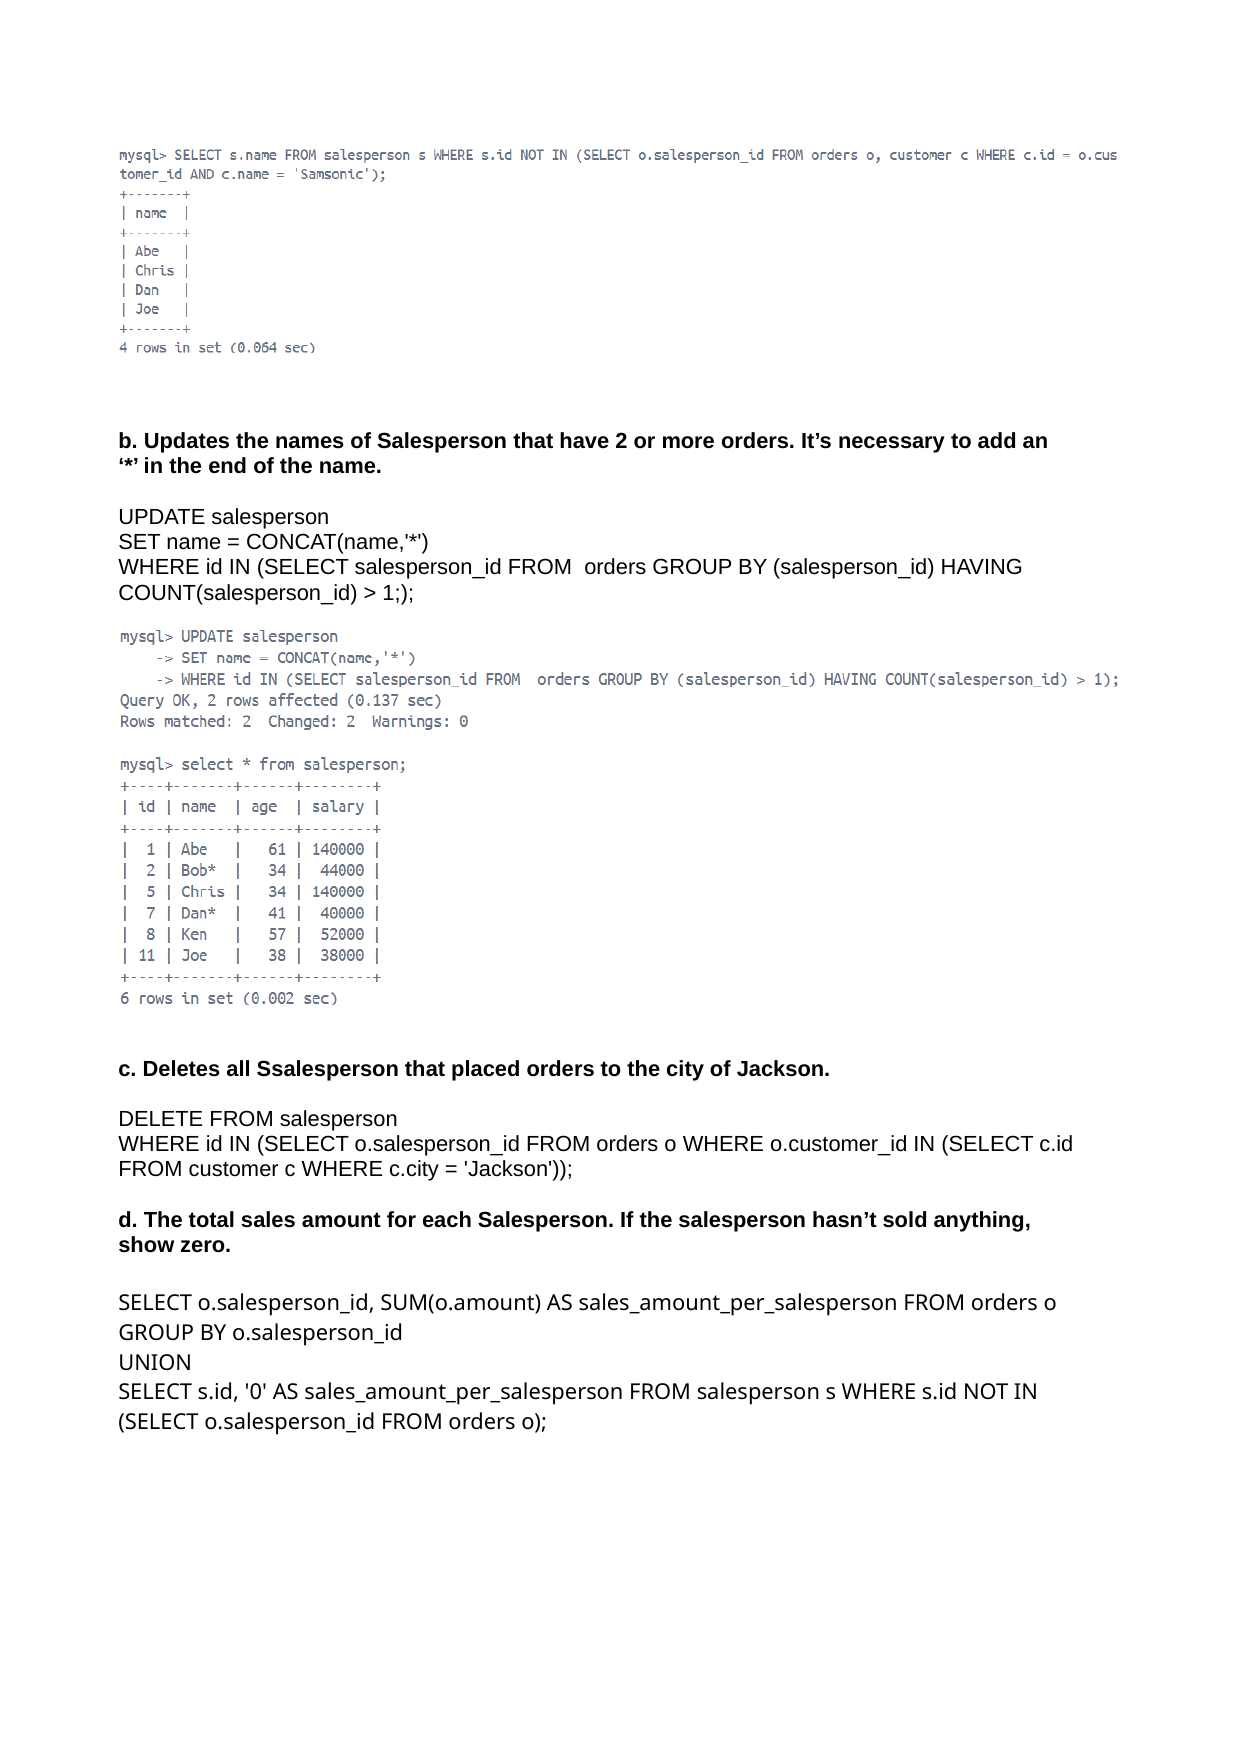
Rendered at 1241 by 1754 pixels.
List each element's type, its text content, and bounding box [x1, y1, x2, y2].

text DELETE FROM salesperson [118, 1106, 1122, 1131]
text UNION [118, 1346, 1122, 1376]
picture [118, 630, 1123, 1005]
text d. The total sales amount for each Salesperson. If the salesperson hasn’t sold anything, [118, 1207, 1122, 1232]
text ‘*’ in the end of the name. [118, 453, 1122, 479]
text SET name = CONCAT(name,'*') [118, 529, 1122, 554]
text SELECT s.id, '0' AS sales_amount_per_salesperson FROM salesperson s WHERE s.id NOT IN (SELECT o.salesperson_id FROM orders o); [118, 1376, 1122, 1436]
text UPDATE salesperson [118, 504, 1122, 529]
text SELECT o.salesperson_id, SUM(o.amount) AS sales_amount_per_salesperson FROM orders o GROUP BY o.salesperson_id [118, 1287, 1122, 1346]
text show zero. [118, 1232, 1122, 1257]
picture [118, 143, 1123, 353]
text WHERE id IN (SELECT o.salesperson_id FROM orders o WHERE o.customer_id IN (SELECT c.id FROM customer c WHERE c.city = 'Jackson')); [118, 1131, 1122, 1181]
text b. Updates the names of Salesperson that have 2 or more orders. It’s necessary to add an [118, 428, 1122, 453]
text c. Deletes all Ssalesperson that placed orders to the city of Jackson. [118, 1055, 1122, 1081]
text WHERE id IN (SELECT salesperson_id FROM orders GROUP BY (salesperson_id) HAVING COUNT(salesperson_id) > 1;); [118, 554, 1122, 605]
